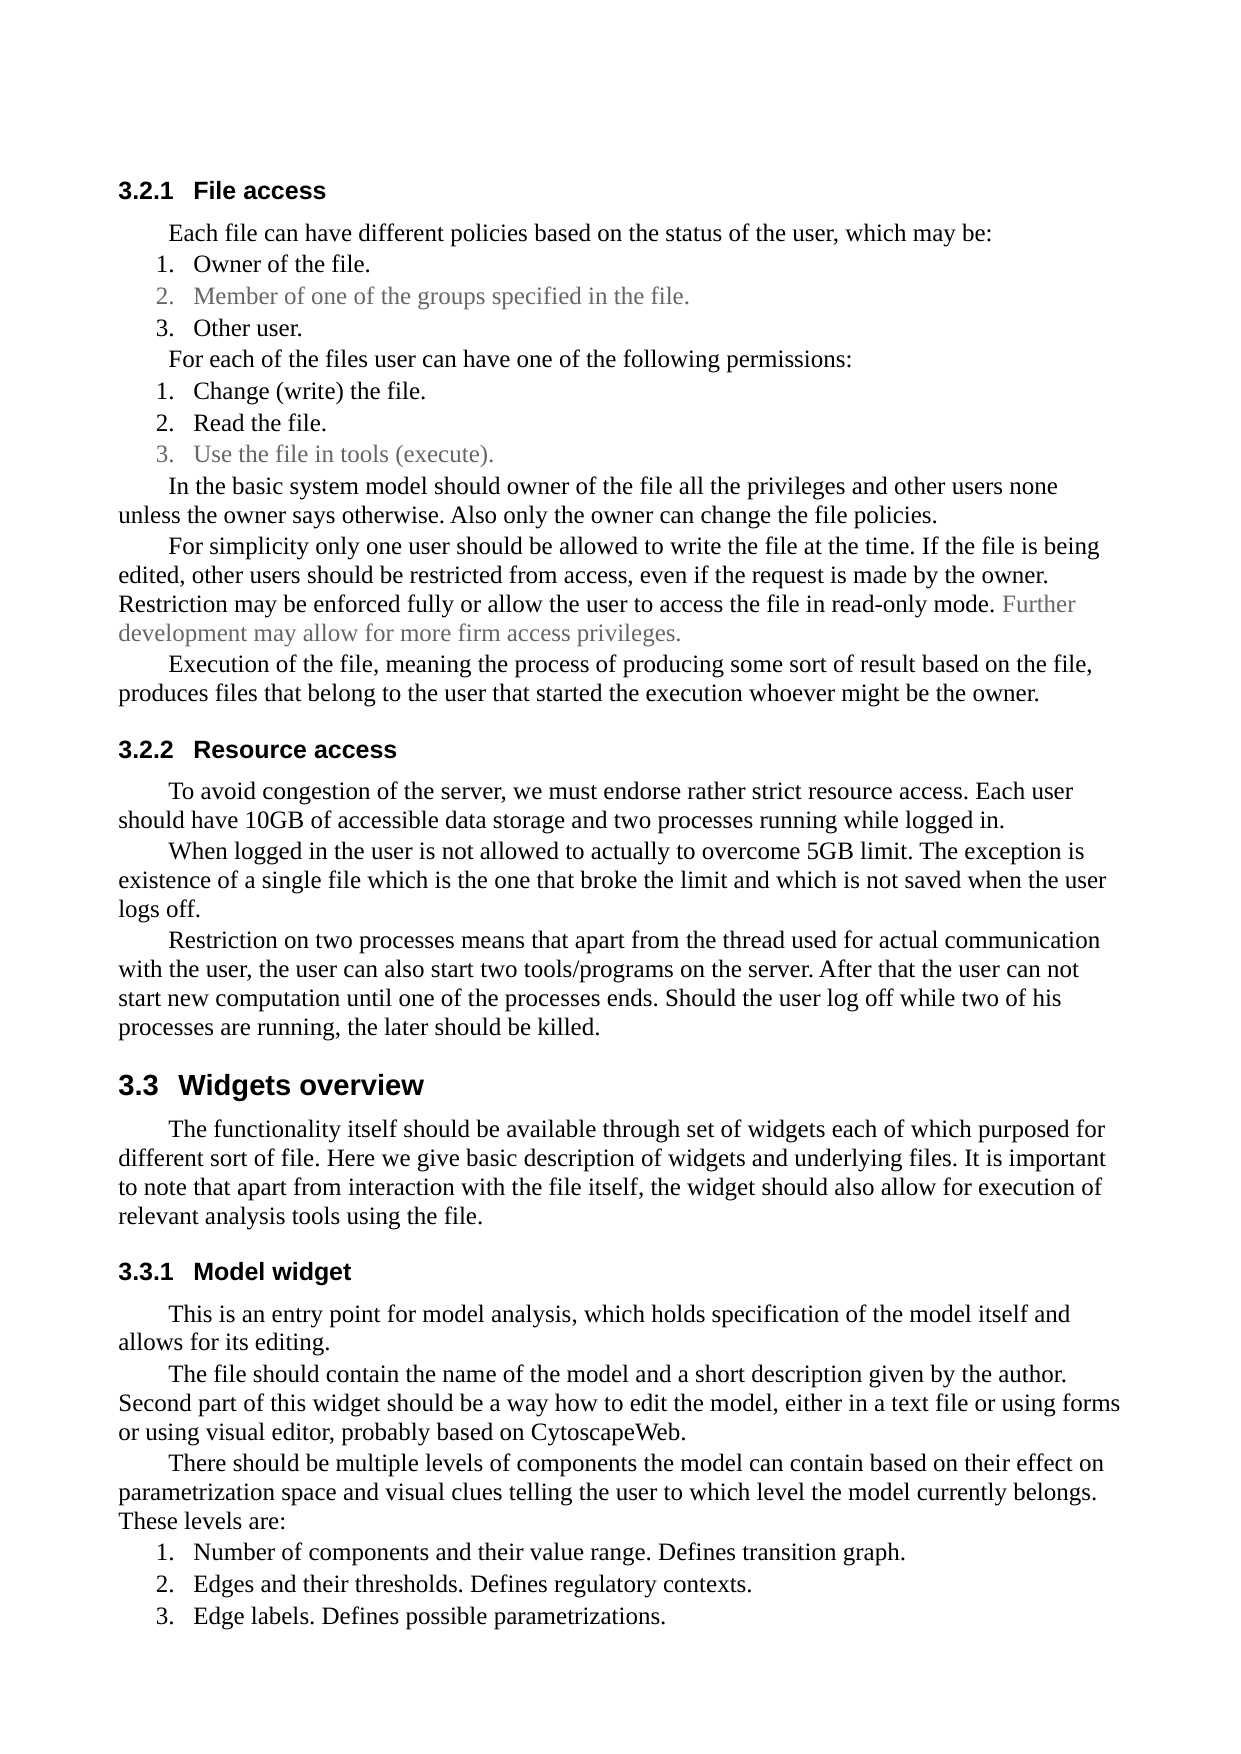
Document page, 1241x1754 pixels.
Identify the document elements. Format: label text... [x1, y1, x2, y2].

list Read the file. [156, 408, 1122, 436]
text For each of the files user can have one of the following permissions: [118, 344, 1122, 373]
list Member of one of the groups specified in the file. [156, 281, 1122, 310]
list Number of components and their value range. Defines transition graph. [156, 1537, 1122, 1566]
list Edges and their thresholds. Defines regulatory contexts. [156, 1569, 1122, 1598]
text To avoid congestion of the server, we must endorse rather strict resource access. Each user should have 10GB of accessible data storage and two processes running while logged in. [118, 776, 1122, 833]
list Use the file in tools (execute). [156, 439, 1122, 468]
list Other user. [156, 313, 1122, 341]
subtitle Model widget [118, 1257, 1122, 1286]
text Execution of the file, meaning the process of producing some sort of result based on the file, produces files that belong to the user that started the execution whoever might be the owner. [118, 649, 1122, 707]
text There should be multiple levels of components the model can contain based on their effect on parametrization space and visual clues telling the user to which level the model currently belongs. These levels are: [118, 1448, 1122, 1534]
text Restriction on two processes means that apart from the thread used for actual communication with the user, the user can also start two tools/programs on the server. After that the user can not start new computation until one of the processes ends. Should the user log off while two of his processes are running, the later should be killed. [118, 926, 1122, 1041]
list Change (write) the file. [156, 376, 1122, 405]
text The file should contain the name of the model and a short description given by the author. Second part of this widget should be a way how to edit the model, either in a text file or using forms or using visual editor, probably based on CytoscapeWeb. [118, 1359, 1122, 1445]
subtitle Widgets overview [118, 1068, 1122, 1102]
subtitle Resource access [118, 735, 1122, 763]
text For simplicity only one user should be allowed to write the file at the time. If the file is being edited, other users should be restricted from access, even if the request is made by the owner. Restriction may be enforced fully or allow the user to access the file in read-only mode. Further development may allow for more firm access privileges. [118, 531, 1122, 646]
text The functionality itself should be available through set of widgets each of which purposed for different sort of file. Here we give basic description of widgets and underlying files. It is important to note that apart from interaction with the file itself, the widget should also allow for execution of relevant analysis tools using the file. [118, 1114, 1122, 1229]
text This is an entry point for model analysis, which holds specification of the model itself and allows for its editing. [118, 1299, 1122, 1356]
list Edge labels. Defines possible parametrizations. [156, 1601, 1122, 1629]
text In the basic system model should owner of the file all the privileges and other users none unless the owner says otherwise. Also only the owner can change the file policies. [118, 471, 1122, 528]
list Owner of the file. [156, 249, 1122, 278]
text Each file can have different policies based on the status of the user, which may be: [118, 218, 1122, 246]
text When logged in the user is not allowed to actually to overcome 5GB limit. The exception is existence of a single file which is the one that broke the limit and which is not saved when the user logs off. [118, 836, 1122, 923]
subtitle File access [118, 176, 1122, 205]
